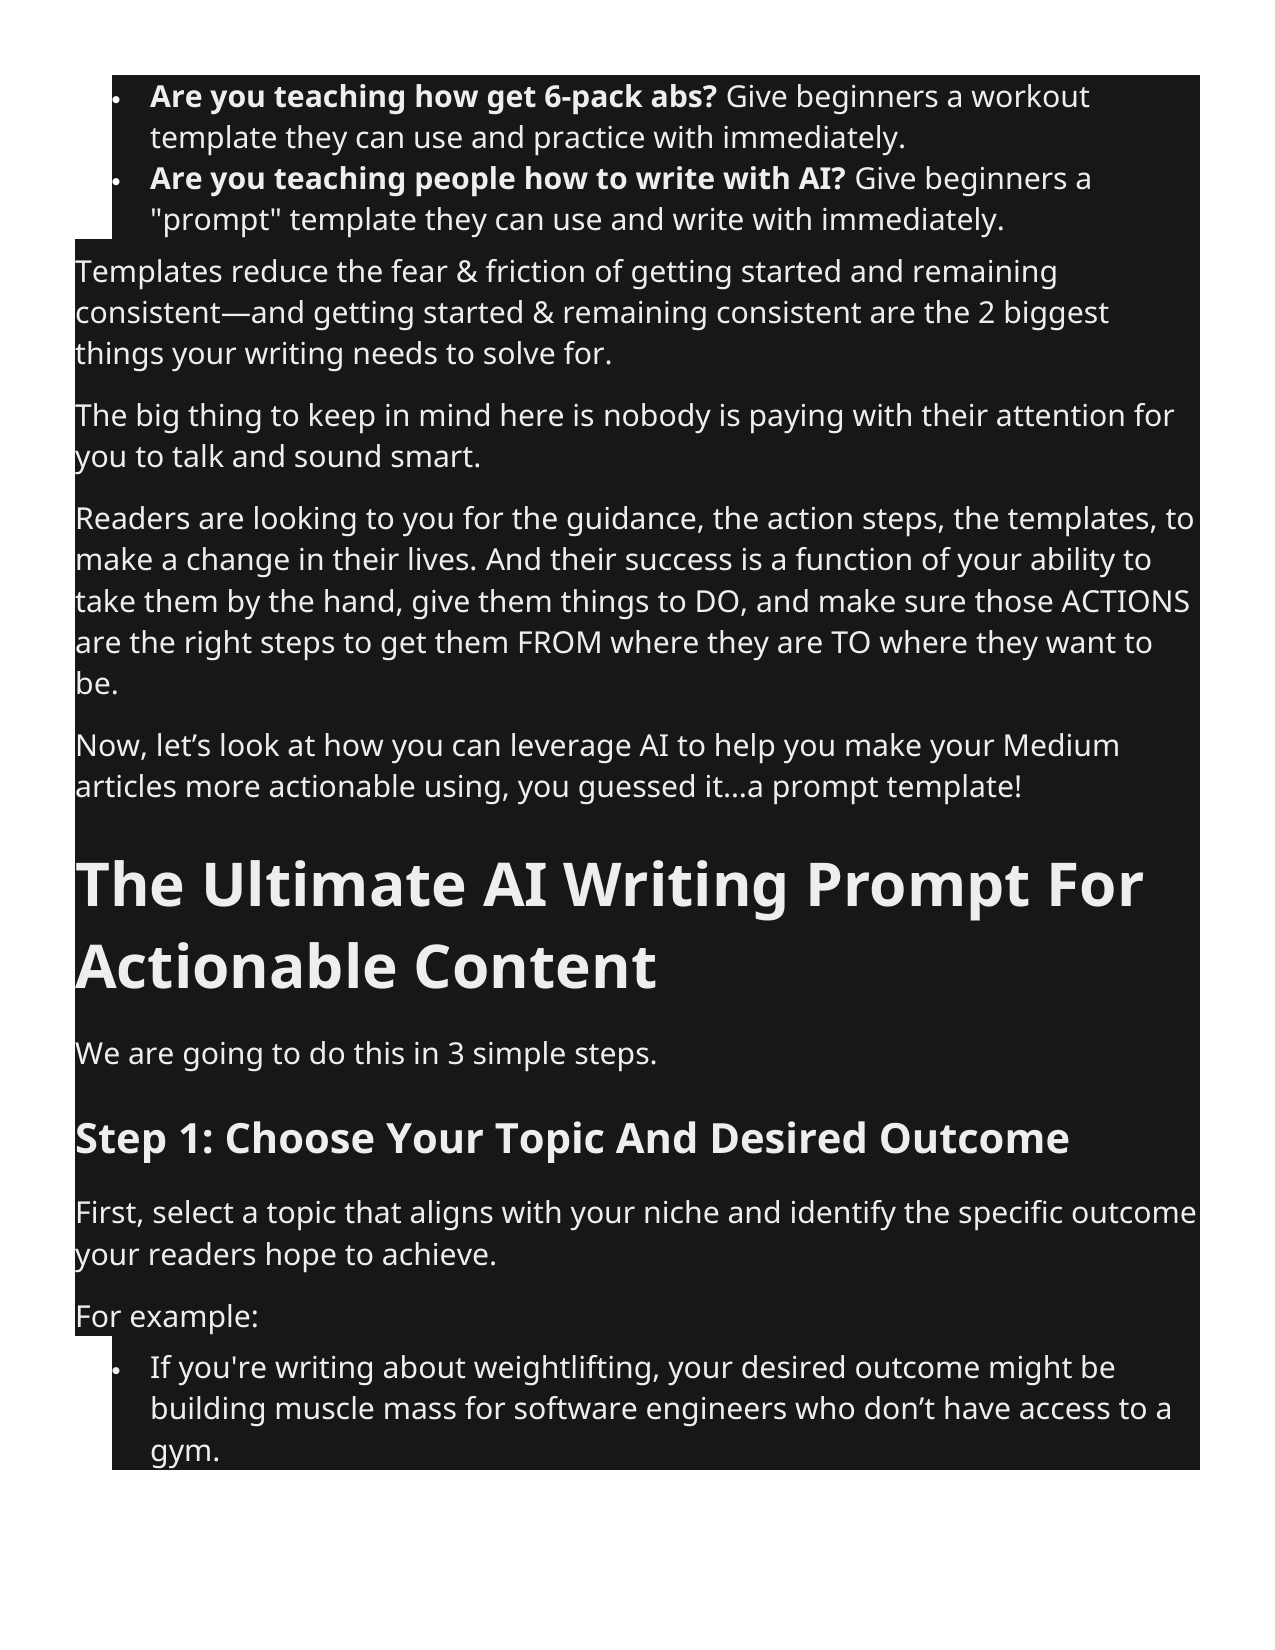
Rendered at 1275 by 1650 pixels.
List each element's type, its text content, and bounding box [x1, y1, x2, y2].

text For example: [75, 1295, 1200, 1336]
text Readers are looking to you for the guidance, the action steps, the templates, to make a change in their lives. And their success is a function of your ability to take them by the hand, give them things to DO, and make sure those ACTIONS are the right steps to get them FROM where they are TO where they want to be. [75, 497, 1200, 703]
subtitle The Ultimate AI Writing Prompt For Actionable Content [75, 842, 1200, 1006]
text First, select a topic that aligns with your niche and identify the specific outcome your readers hope to achieve. [75, 1192, 1200, 1274]
list Are you teaching people how to write with AI? Give beginners a "prompt" template they can use and write with immediately. [112, 157, 1200, 239]
list Are you teaching how get 6-pack abs? Give beginners a workout template they can use and practice with immediately. [112, 75, 1200, 157]
text Templates reduce the fear & friction of getting started and remaining consistent—and getting started & remaining consistent are the 2 biggest things your writing needs to solve for. [75, 250, 1200, 373]
text We are going to do this in 3 simple steps. [75, 1032, 1200, 1073]
subtitle Step 1: Choose Your Topic And Desired Outcome [75, 1109, 1200, 1166]
text The big thing to keep in mind here is nobody is paying with their attention for you to talk and sound smart. [75, 394, 1200, 477]
text Now, let’s look at how you can leverage AI to help you make your Medium articles more actionable using, you guessed it…a prompt template! [75, 724, 1200, 806]
list If you're writing about weightlifting, your desired outcome might be building muscle mass for software engineers who don’t have access to a gym. [112, 1346, 1200, 1470]
